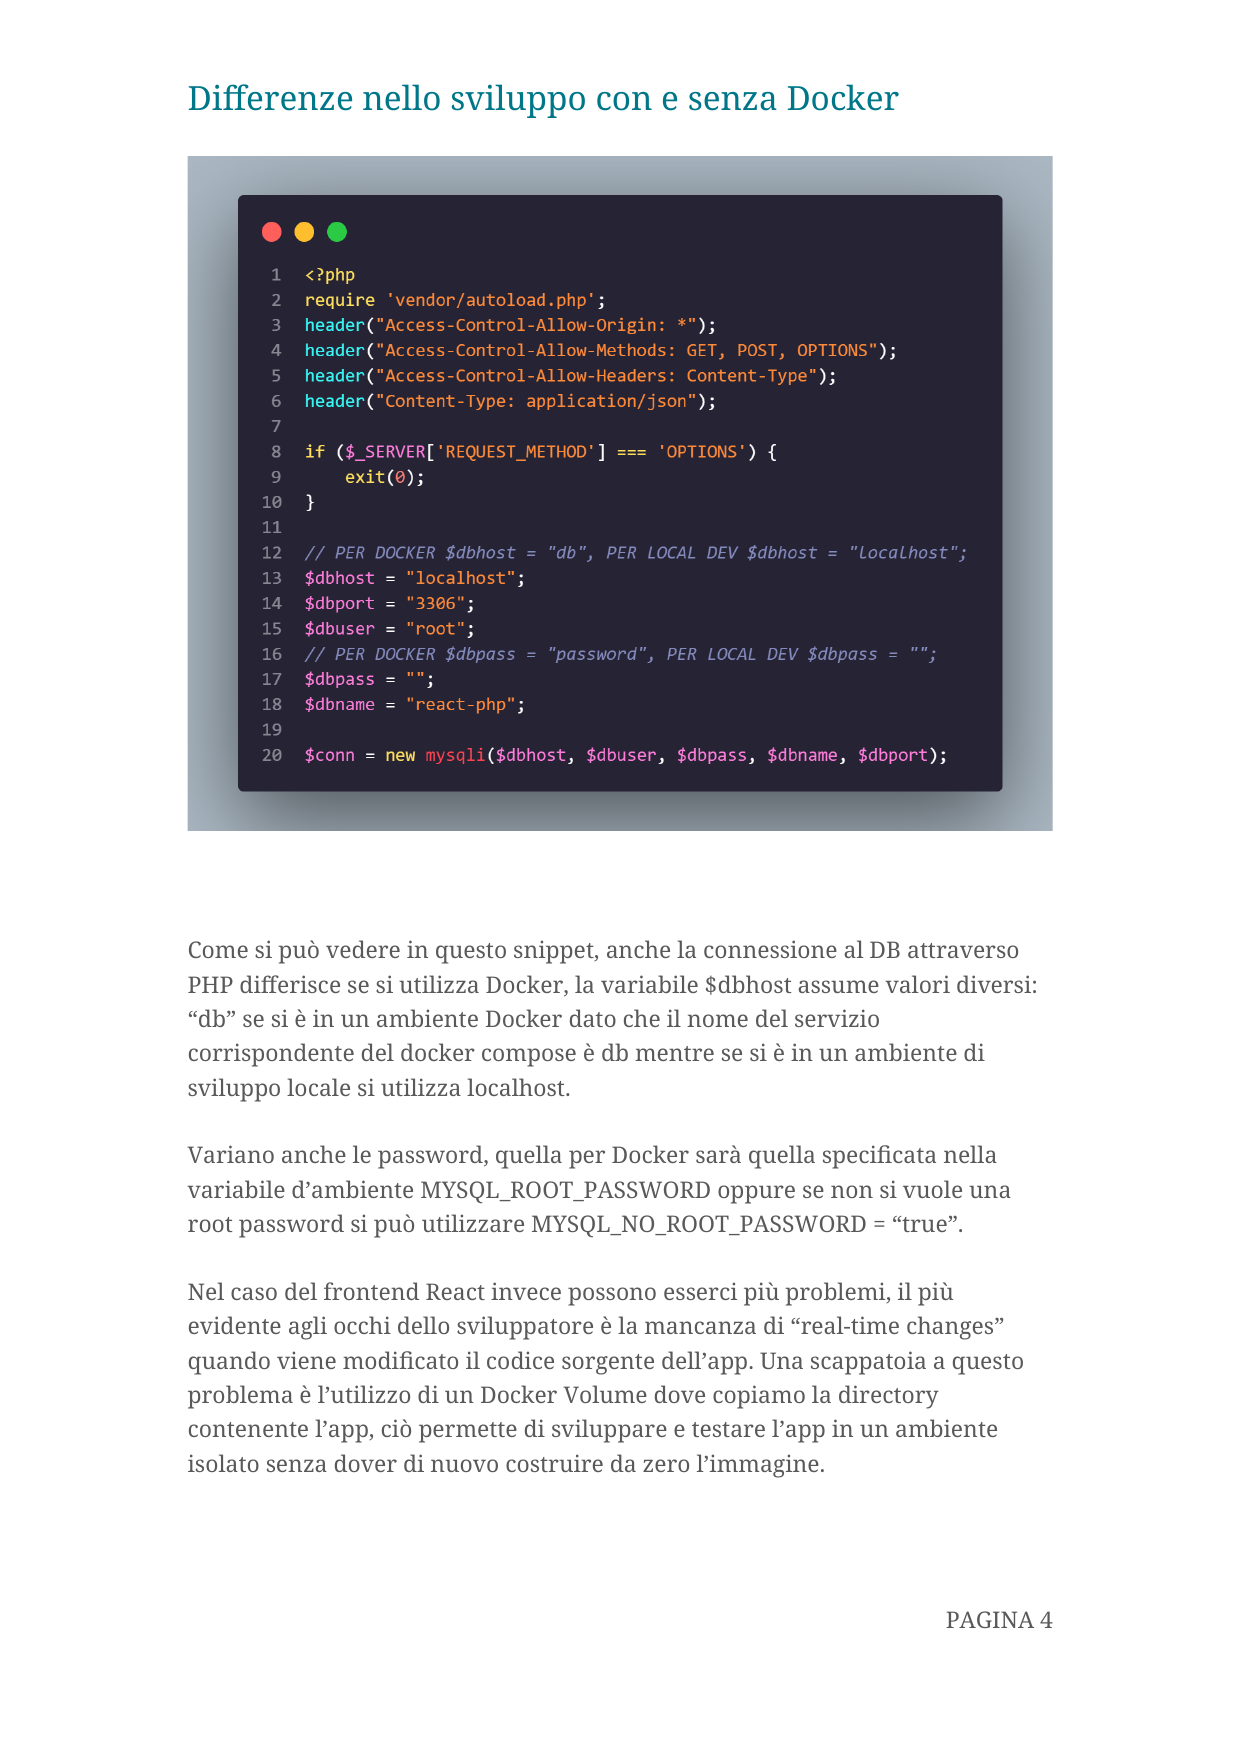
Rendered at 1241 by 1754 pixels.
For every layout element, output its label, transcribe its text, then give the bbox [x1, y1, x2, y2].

subtitle Differenze nello sviluppo con e senza Docker [187, 75, 1053, 120]
text Variano anche le password, quella per Docker sarà quella specificata nella variabile d’ambiente MYSQL_ROOT_PASSWORD oppure se non si vuole una root password si può utilizzare MYSQL_NO_ROOT_PASSWORD = “true”. [187, 1139, 1053, 1239]
text Nel caso del frontend React invece possono esserci più problemi, il più evidente agli occhi dello sviluppatore è la mancanza di “real-time changes” quando viene modificato il codice sorgente dell’app. Una scappatoia a questo problema è l’utilizzo di un Docker Volume dove copiamo la directory contenente l’app, ciò permette di sviluppare e testare l’app in un ambiente isolato senza dover di nuovo costruire da zero l’immagine. [187, 1276, 1053, 1479]
text Come si può vedere in questo snippet, anche la connessione al DB attraverso PHP differisce se si utilizza Docker, la variabile $dbhost assume valori diversi: “db” se si è in un ambiente Docker dato che il nome del servizio corrispondente del docker compose è db mentre se si è in un ambiente di sviluppo locale si utilizza localhost. [187, 934, 1053, 1103]
